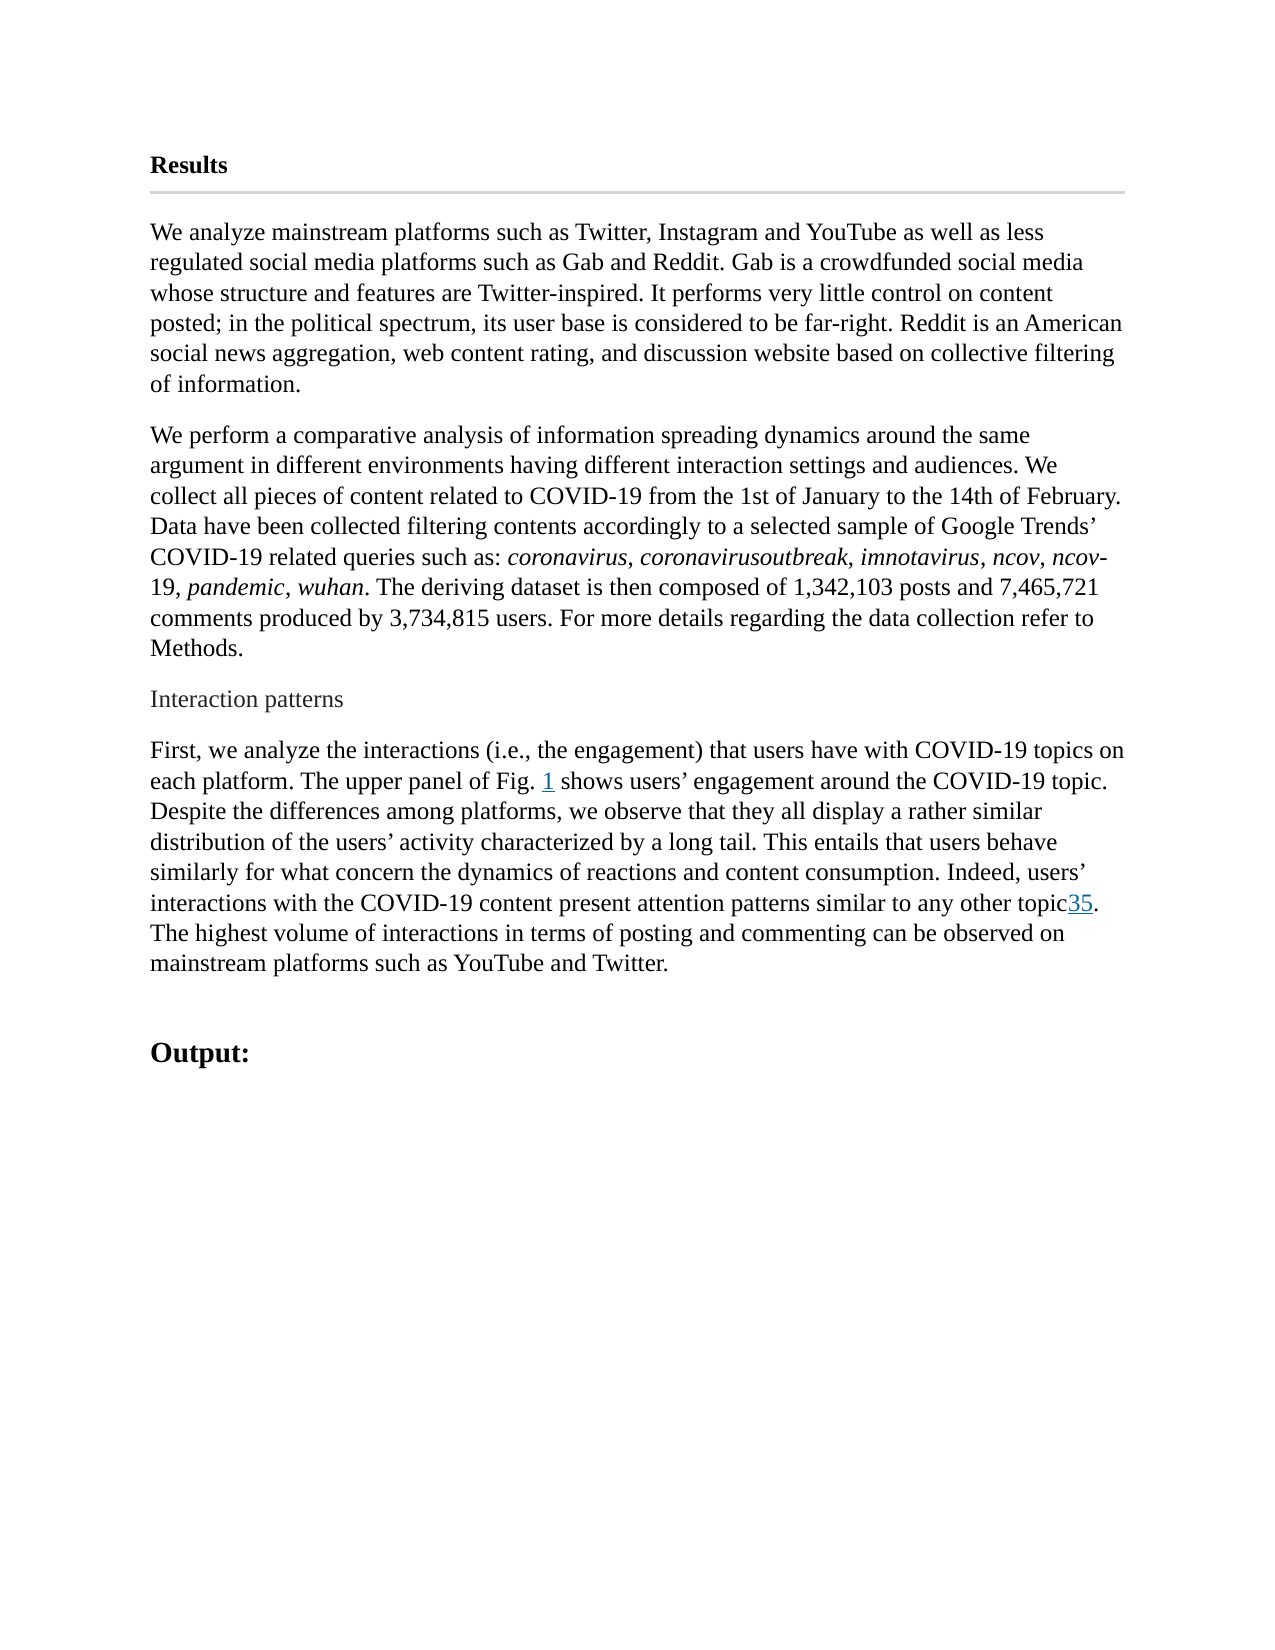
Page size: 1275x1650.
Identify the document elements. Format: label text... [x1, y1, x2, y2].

subtitle Interaction patterns [150, 684, 1125, 713]
text First, we analyze the interactions (i.e., the engagement) that users have with COVID-19 topics on each platform. The upper panel of Fig. 1 shows users’ engagement around the COVID-19 topic. Despite the differences among platforms, we observe that they all display a rather similar distribution of the users’ activity characterized by a long tail. This entails that users behave similarly for what concern the dynamics of reactions and content consumption. Indeed, users’ interactions with the COVID-19 content present attention patterns similar to any other topic35. The highest volume of interactions in terms of posting and commenting can be observed on mainstream platforms such as YouTube and Twitter. [150, 736, 1125, 977]
text We perform a comparative analysis of information spreading dynamics around the same argument in different environments having different interaction settings and audiences. We collect all pieces of content related to COVID-19 from the 1st of January to the 14th of February. Data have been collected filtering contents accordingly to a selected sample of Google Trends’ COVID-19 related queries such as: coronavirus, coronavirusoutbreak, imnotavirus, ncov, ncov-19, pandemic, wuhan. The deriving dataset is then composed of 1,342,103 posts and 7,465,721 comments produced by 3,734,815 users. For more details regarding the data collection refer to Methods. [150, 420, 1125, 662]
subtitle Results [150, 150, 1125, 191]
text We analyze mainstream platforms such as Twitter, Instagram and YouTube as well as less regulated social media platforms such as Gab and Reddit. Gab is a crowdfunded social media whose structure and features are Twitter-inspired. It performs very little control on content posted; in the political spectrum, its user base is considered to be far-right. Reddit is an American social news aggregation, web content rating, and discussion website based on collective filtering of information. [150, 217, 1125, 398]
text Output: [150, 1036, 1125, 1069]
